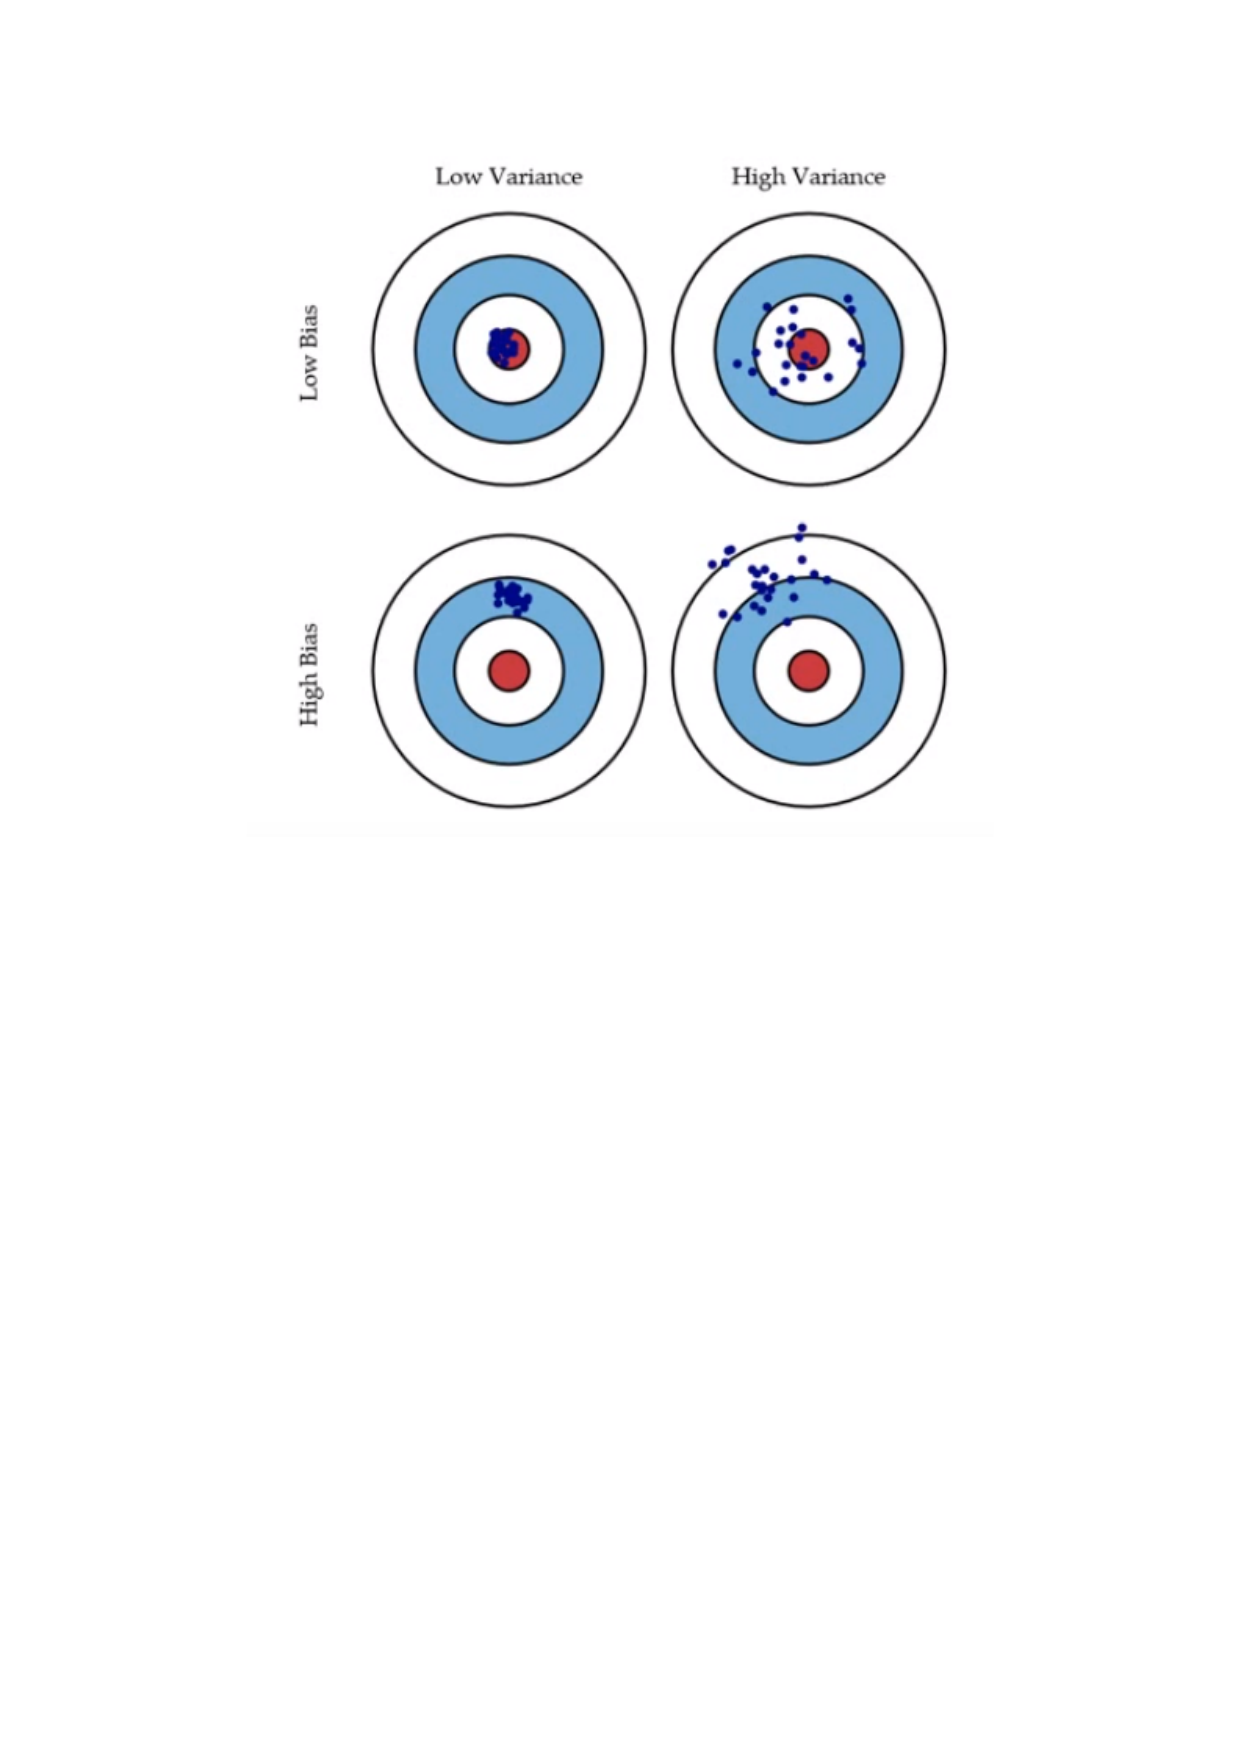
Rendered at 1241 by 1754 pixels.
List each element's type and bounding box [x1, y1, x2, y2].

picture [246, 118, 994, 837]
